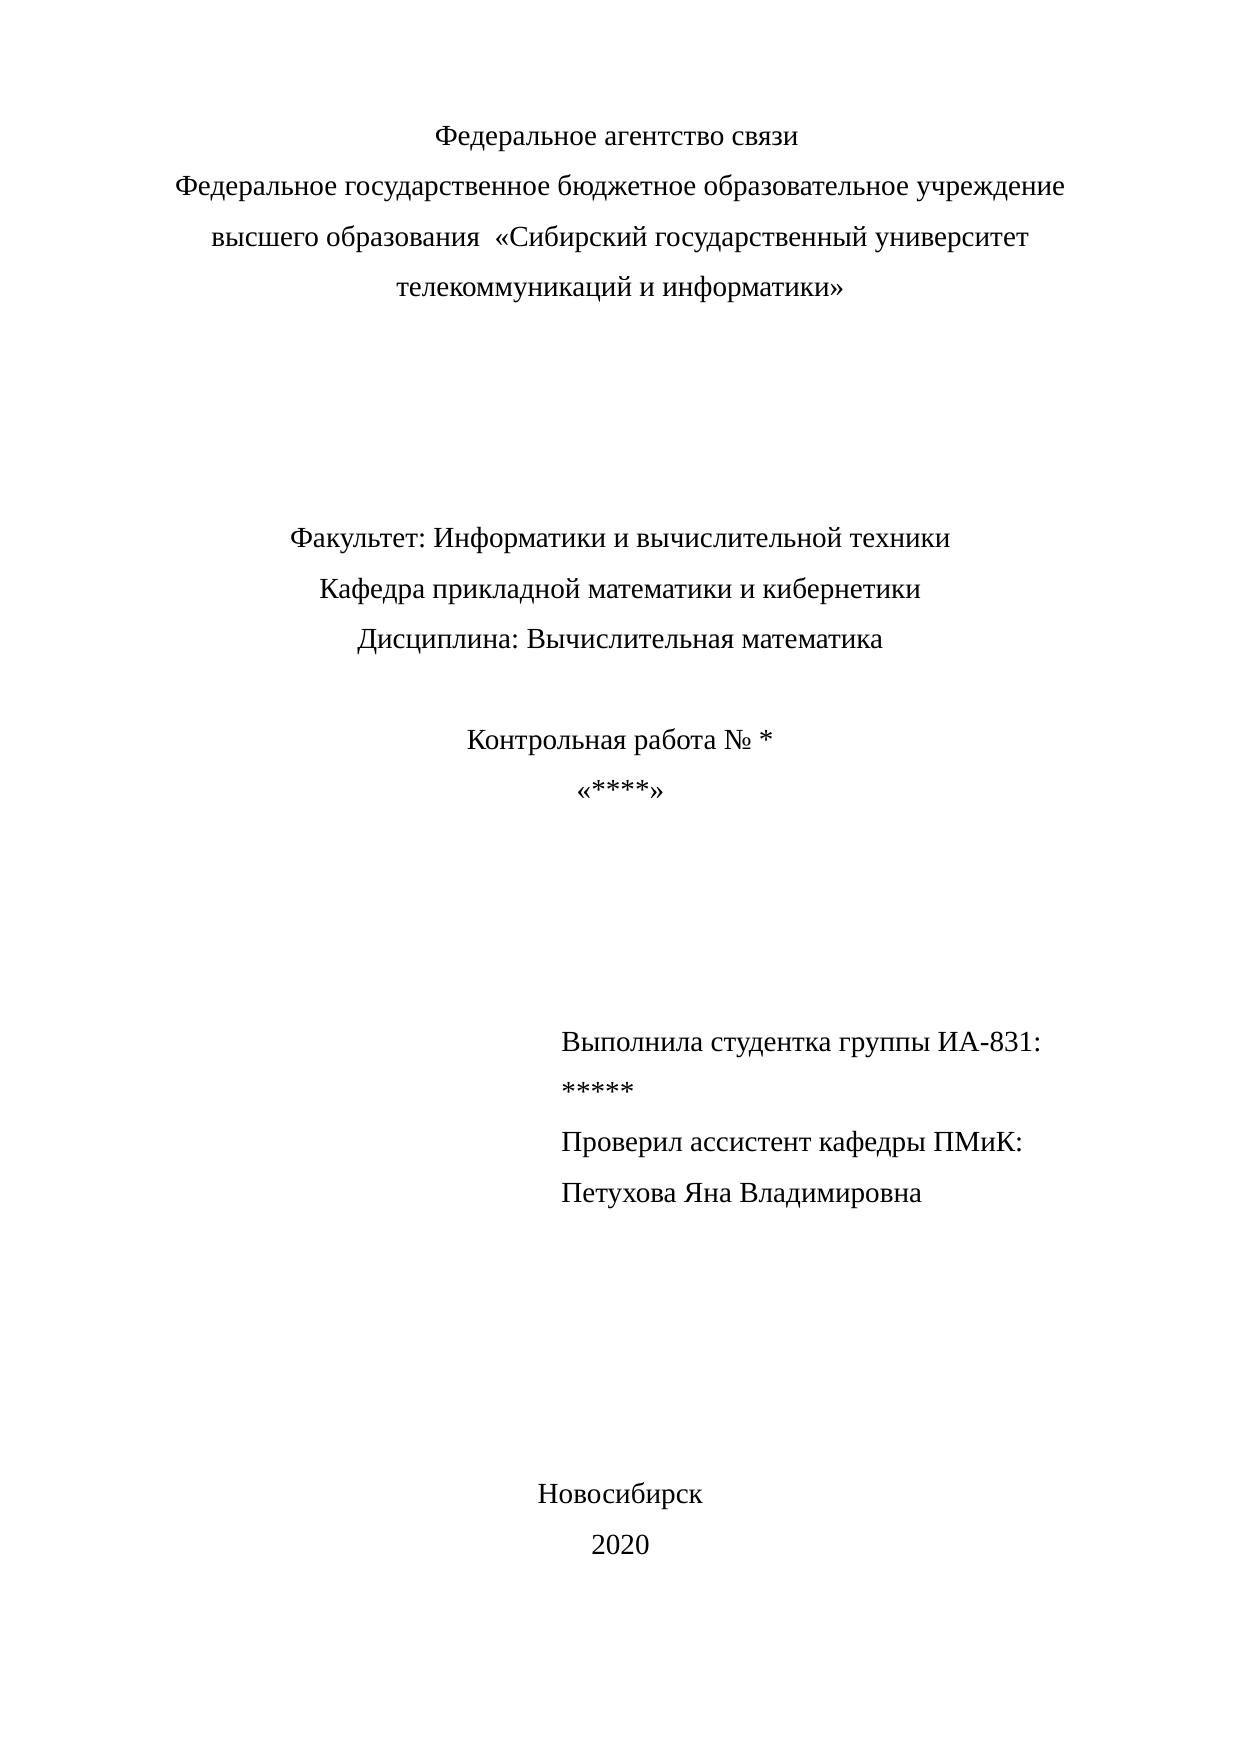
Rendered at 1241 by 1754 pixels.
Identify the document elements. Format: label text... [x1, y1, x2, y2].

text ***** [561, 1074, 1122, 1108]
text 2020 [118, 1527, 1122, 1560]
text Дисциплина: Вычислительная математика [118, 621, 1122, 655]
text Петухова Яна Владимировна [561, 1175, 1122, 1208]
text Выполнила студентка группы ИА-831: [561, 1024, 1122, 1057]
text Проверил ассистент кафедры ПМиК: [561, 1124, 1122, 1158]
text Федеральное государственное бюджетное образовательное учреждение высшего образования «Сибирский государственный университет телекоммуникаций и информатики» [118, 168, 1122, 303]
text Факультет: Информатики и вычислительной техники [118, 521, 1122, 554]
text Федеральное агентство связи [118, 118, 1122, 152]
text Контрольная работа № * [118, 722, 1122, 755]
text «****» [118, 772, 1122, 806]
text Новосибирск [118, 1477, 1122, 1510]
text Кафедра прикладной математики и кибернетики [118, 571, 1122, 604]
